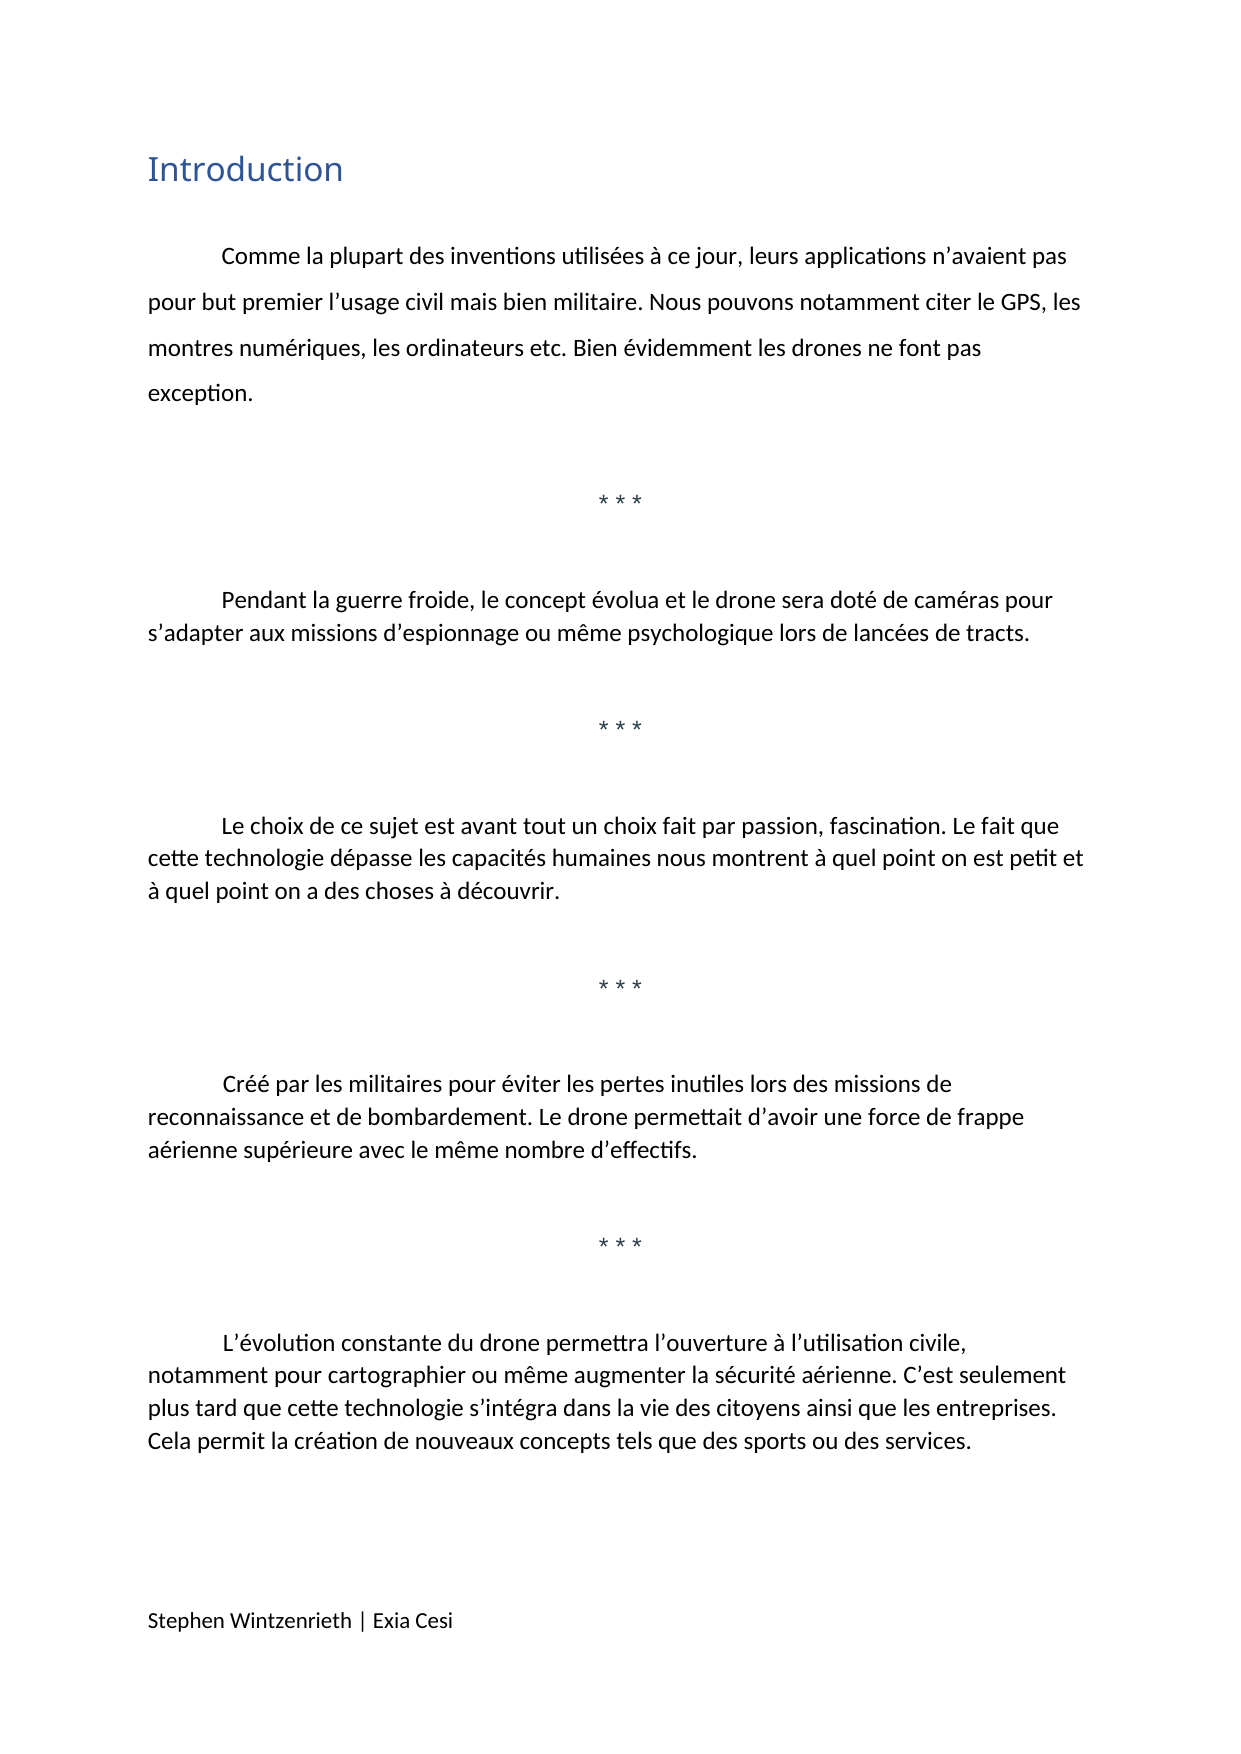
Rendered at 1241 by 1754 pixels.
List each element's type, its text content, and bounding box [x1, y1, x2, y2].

text * * * [148, 1232, 1093, 1261]
text Le choix de ce sujet est avant tout un choix fait par passion, fascination. Le fait que cette technologie dépasse les capacités humaines nous montrent à quel point on est petit et à quel point on a des choses à découvrir. [148, 810, 1093, 906]
text Créé par les militaires pour éviter les pertes inutiles lors des missions de reconnaissance et de bombardement. Le drone permettait d’avoir une force de frappe aérienne supérieure avec le même nombre d’effectifs. [148, 1068, 1093, 1164]
text * * * [148, 974, 1093, 1002]
text Comme la plupart des inventions utilisées à ce jour, leurs applications n’avaient pas pour but premier l’usage civil mais bien militaire. Nous pouvons notamment citer le GPS, les montres numériques, les ordinateurs etc. Bien évidemment les drones ne font pas exception. [148, 240, 1093, 408]
text L’évolution constante du drone permettra l’ouverture à l’utilisation civile, notamment pour cartographier ou même augmenter la sécurité aérienne. C’est seulement plus tard que cette technologie s’intégra dans la vie des citoyens ainsi que les entreprises. Cela permit la création de nouveaux concepts tels que des sports ou des services. [148, 1327, 1093, 1455]
text Pendant la guerre froide, le concept évolua et le drone sera doté de caméras pour s’adapter aux missions d’espionnage ou même psychologique lors de lancées de tracts. [148, 584, 1093, 647]
subtitle Introduction [148, 145, 1093, 191]
text * * * [148, 489, 1093, 518]
text * * * [148, 715, 1093, 744]
